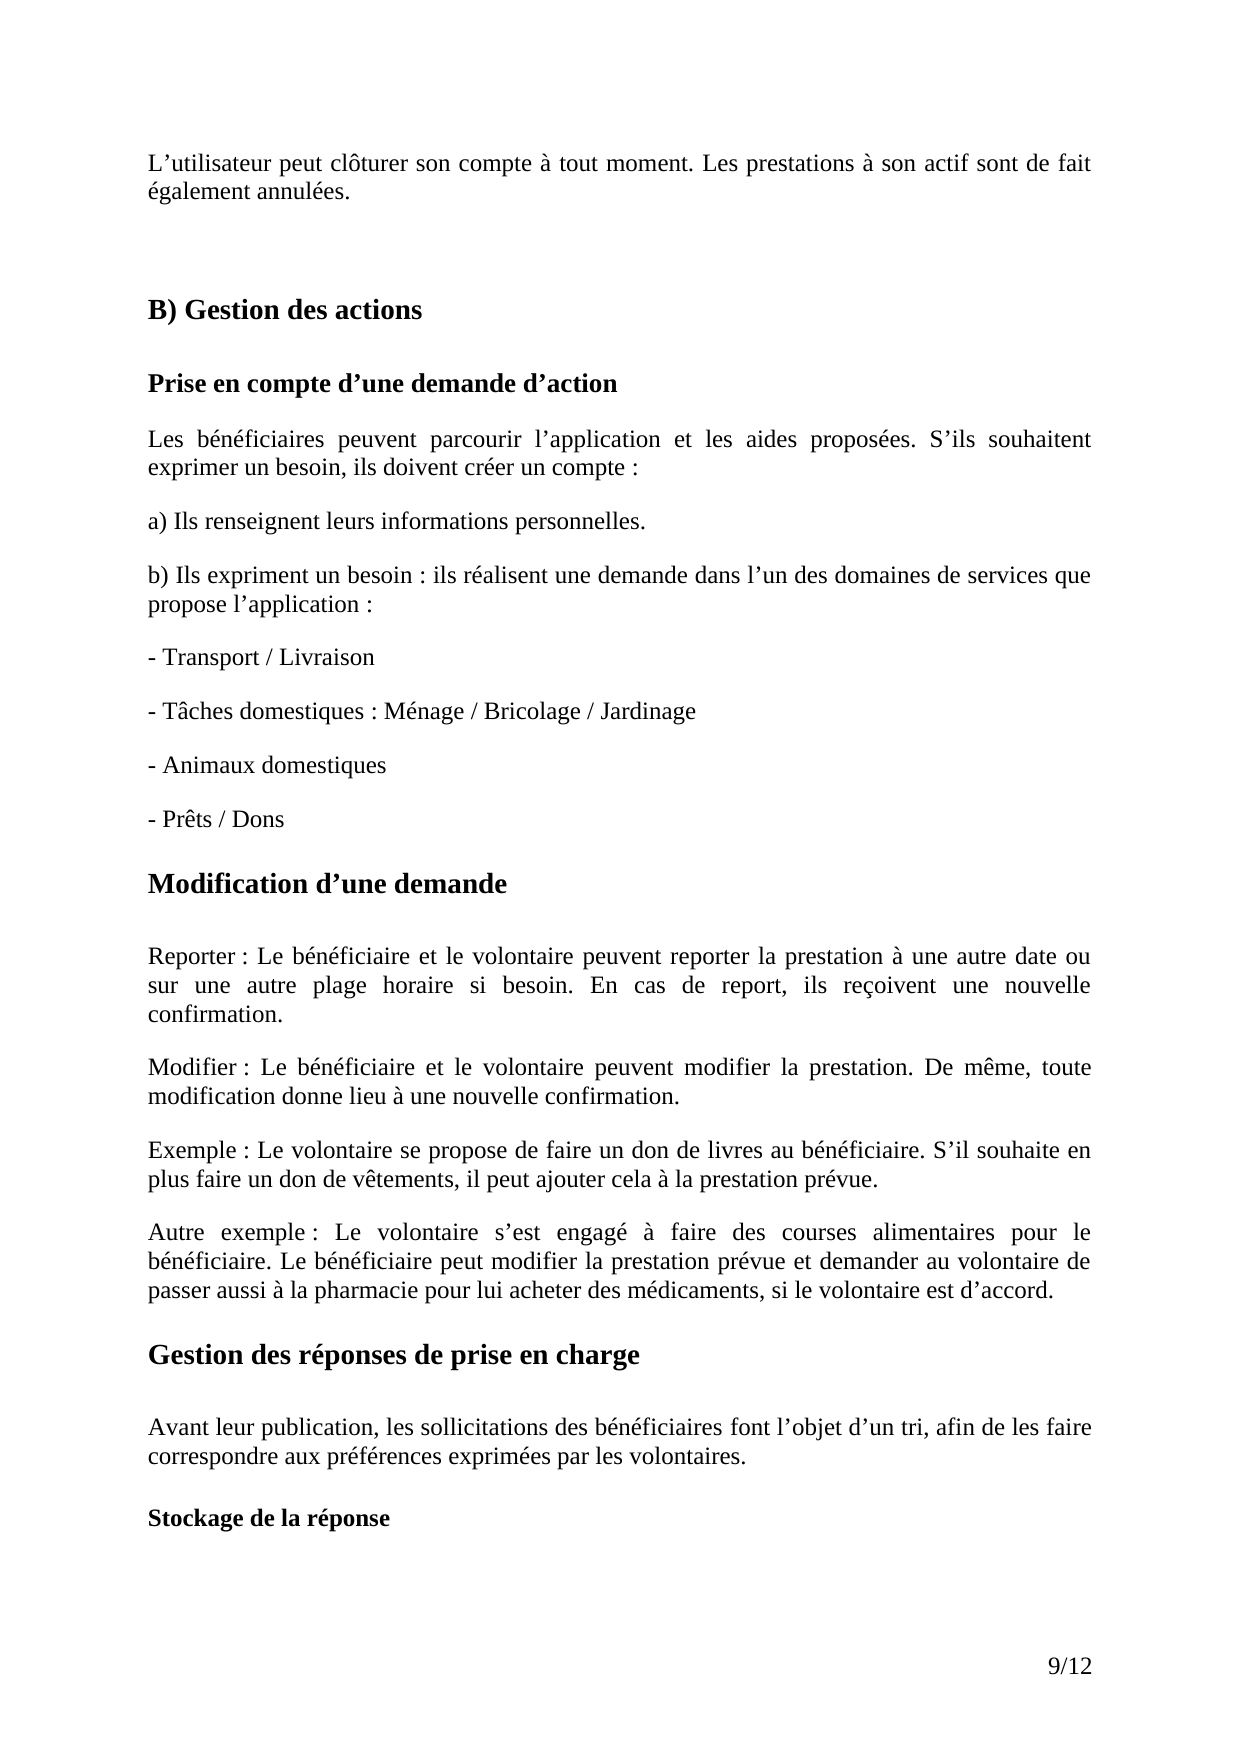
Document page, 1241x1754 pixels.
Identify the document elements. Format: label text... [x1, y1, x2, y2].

text - Prêts / Dons [148, 804, 1092, 832]
text L’utilisateur peut clôturer son compte à tout moment. Les prestations à son actif sont de fait également annulées. [148, 148, 1092, 205]
text Autre exemple : Le volontaire s’est engagé à faire des courses alimentaires pour le bénéficiaire. Le bénéficiaire peut modifier la prestation prévue et demander au volontaire de passer aussi à la pharmacie pour lui acheter des médicaments, si le volontaire est d’accord. [148, 1217, 1092, 1304]
text Les bénéficiaires peuvent parcourir l’application et les aides proposées. S’ils souhaitent exprimer un besoin, ils doivent créer un compte : [148, 424, 1092, 481]
subtitle B) Gestion des actions [148, 292, 1092, 326]
text b) Ils expriment un besoin : ils réalisent une demande dans l’un des domaines de services que propose l’application : [148, 560, 1092, 617]
subtitle Gestion des réponses de prise en charge [148, 1337, 1092, 1371]
text Prise en compte d’une demande d’action [148, 368, 1092, 399]
text a) Ils renseignent leurs informations personnelles. [148, 506, 1092, 535]
text Avant leur publication, les sollicitations des bénéficiaires font l’objet d’un tri, afin de les faire correspondre aux préférences exprimées par les volontaires. [148, 1412, 1092, 1470]
text - Transport / Livraison [148, 642, 1092, 671]
text - Tâches domestiques : Ménage / Bricolage / Jardinage [148, 696, 1092, 725]
subtitle Modification d’une demande [148, 866, 1092, 899]
text Exemple : Le volontaire se propose de faire un don de livres au bénéficiaire. S’il souhaite en plus faire un don de vêtements, il peut ajouter cela à la prestation prévue. [148, 1135, 1092, 1192]
text - Animaux domestiques [148, 750, 1092, 779]
text Modifier : Le bénéficiaire et le volontaire peuvent modifier la prestation. De même, toute modification donne lieu à une nouvelle confirmation. [148, 1052, 1092, 1110]
text Reporter : Le bénéficiaire et le volontaire peuvent reporter la prestation à une autre date ou sur une autre plage horaire si besoin. En cas de report, ils reçoivent une nouvelle confirmation. [148, 941, 1092, 1027]
subtitle Stockage de la réponse [148, 1503, 1092, 1532]
